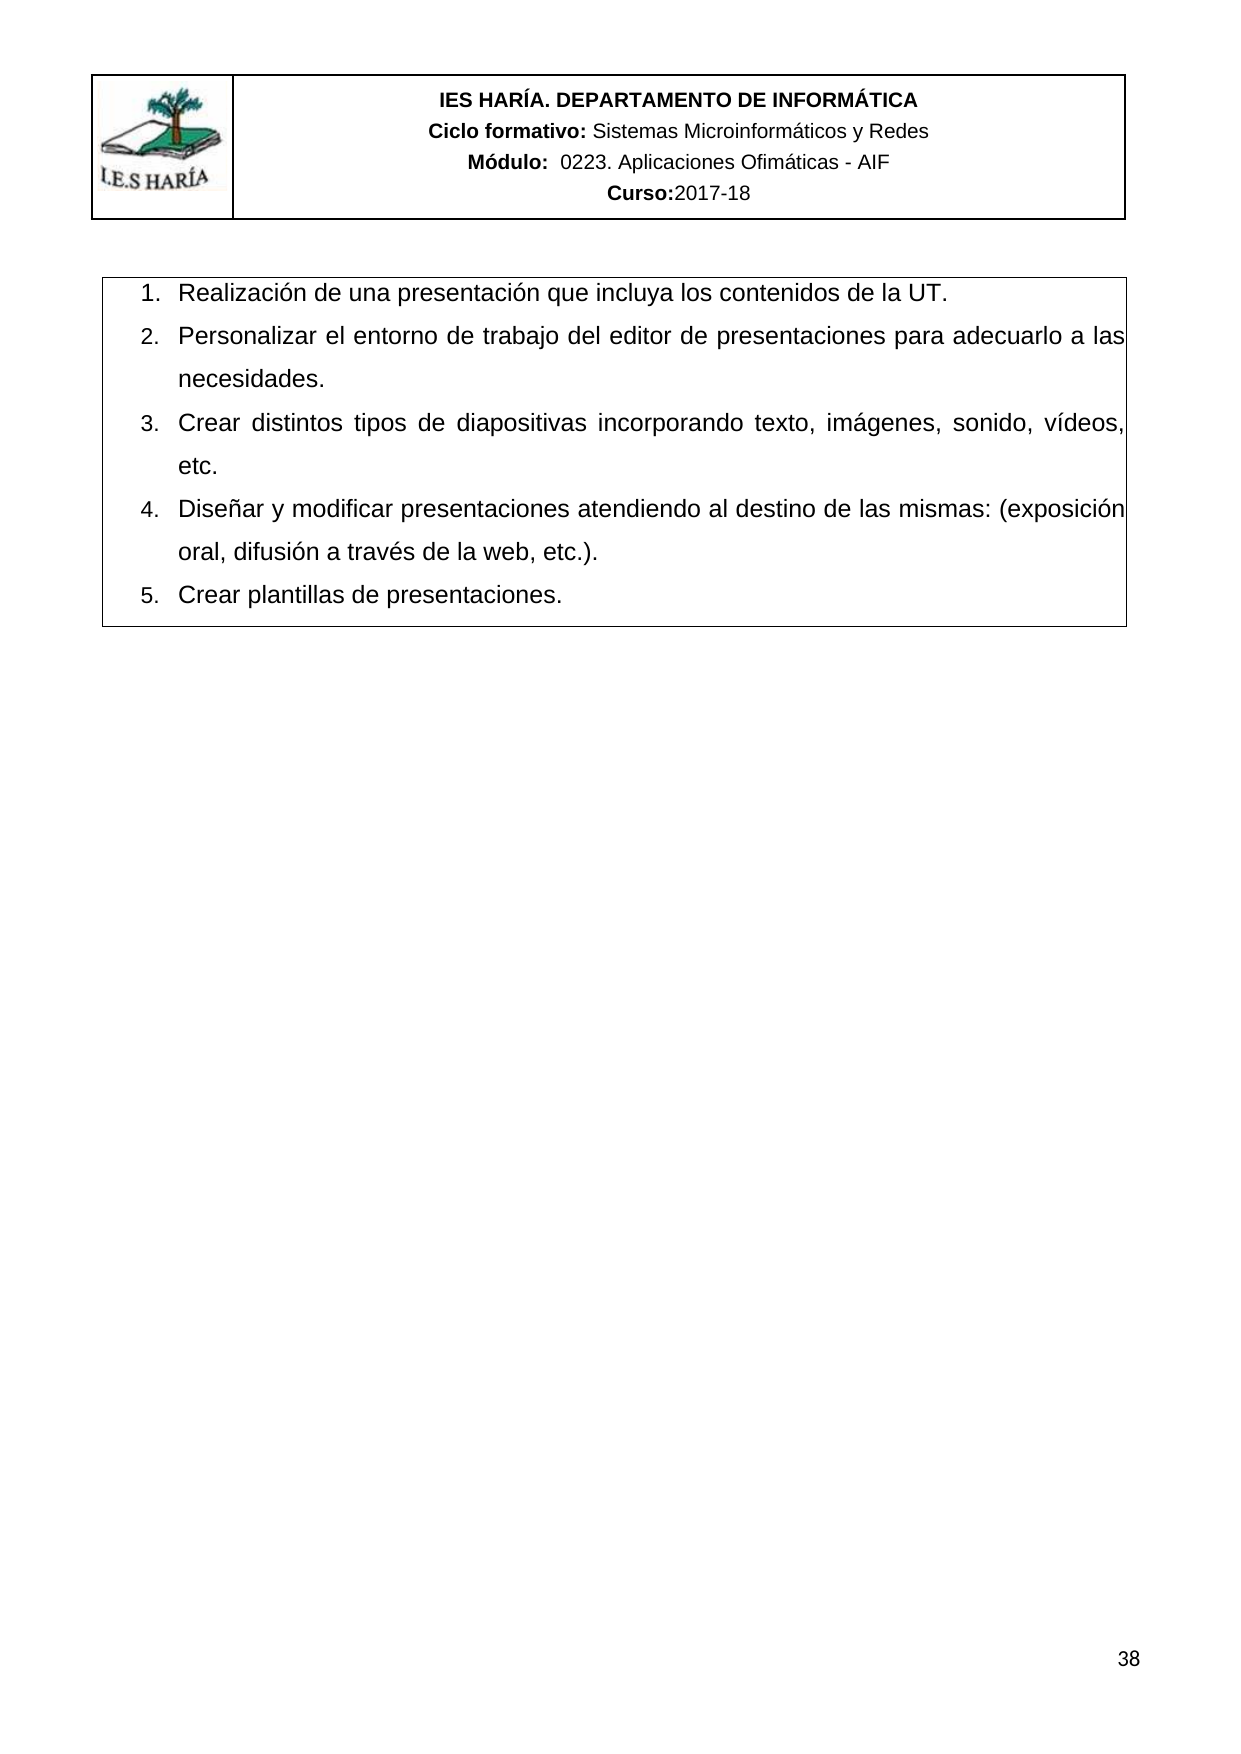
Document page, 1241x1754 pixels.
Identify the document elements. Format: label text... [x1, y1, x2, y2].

picture [97, 81, 228, 191]
table_cell Realización de una presentación que incluya los contenidos de la UT. Personalizar el entorno de trabajo del editor de presentaciones para adecuarlo a las necesidades. Crear distintos tipos de diapositivas incorporando texto, imágenes, sonido, vídeos, etc. Diseñar y modificar presentaciones atendiendo al destino de las mismas: (exposición oral, difusión a través de la web, etc.). Crear plantillas de presentaciones. Exposición oral de presentaciones utilizando los recursos disponibles en el aula. [103, 278, 1126, 626]
